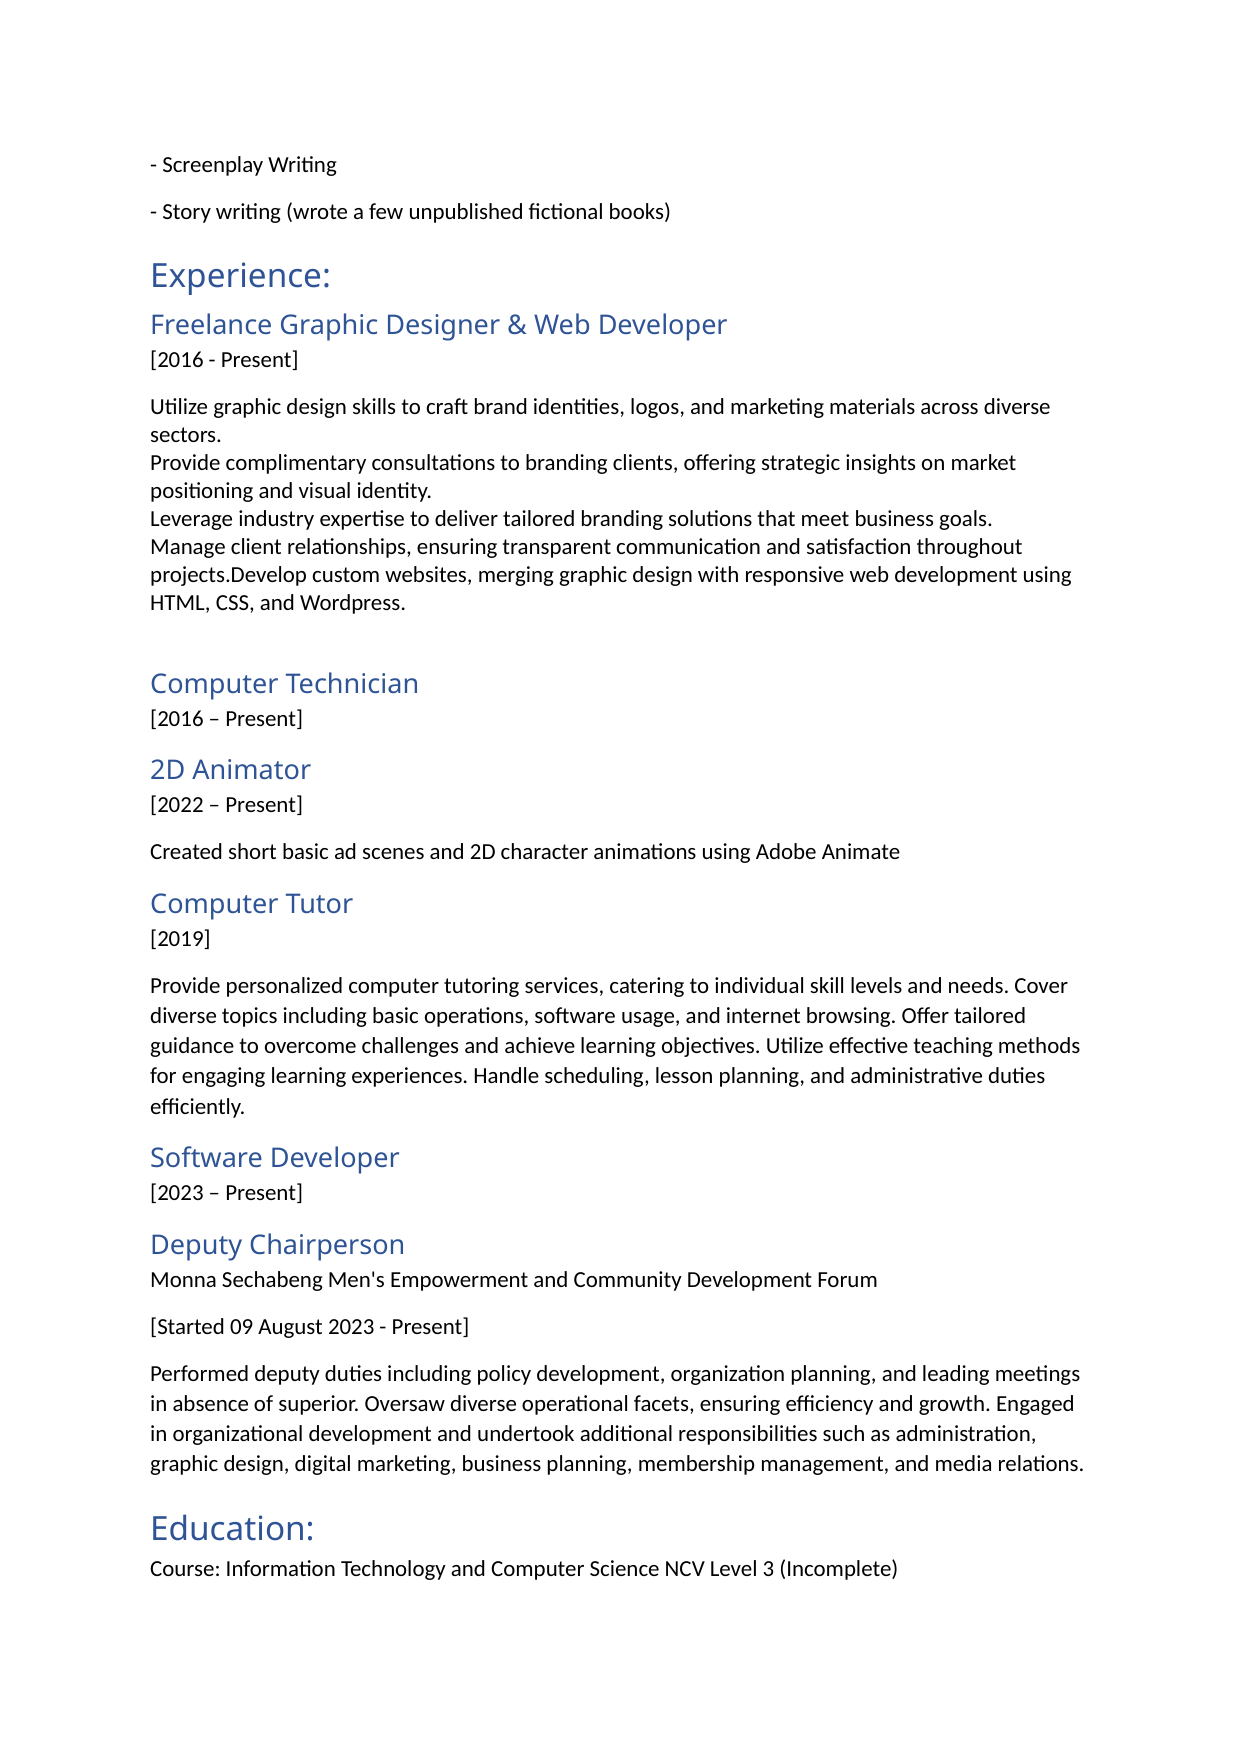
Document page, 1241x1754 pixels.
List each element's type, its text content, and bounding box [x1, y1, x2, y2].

subtitle Experience: [150, 252, 1090, 297]
text Provide personalized computer tutoring services, catering to individual skill levels and needs. Cover diverse topics including basic operations, software usage, and internet browsing. Offer tailored guidance to overcome challenges and achieve learning objectives. Utilize effective teaching methods for engaging learning experiences. Handle scheduling, lesson planning, and administrative duties efficiently. [150, 971, 1090, 1120]
text Utilize graphic design skills to craft brand identities, logos, and marketing materials across diverse sectors. [150, 392, 1090, 448]
subtitle Software Developer [150, 1139, 1090, 1176]
subtitle Education: [150, 1505, 1090, 1550]
text [Started 09 August 2023 - Present] [150, 1312, 1090, 1340]
text Monna Sechabeng Men's Empowerment and Community Development Forum [150, 1265, 1090, 1293]
text - Screenplay Writing [150, 150, 1090, 178]
text Performed deputy duties including policy development, organization planning, and leading meetings in absence of superior. Oversaw diverse operational facets, ensuring efficiency and growth. Engaged in organizational development and undertook additional responsibilities such as administration, graphic design, digital marketing, business planning, membership management, and media relations. [150, 1359, 1090, 1478]
text [2023 – Present] [150, 1178, 1090, 1207]
subtitle 2D Animator [150, 751, 1090, 788]
text Course: Information Technology and Computer Science NCV Level 3 (Incomplete) [150, 1554, 1090, 1582]
text [2019] [150, 924, 1090, 952]
subtitle Computer Tutor [150, 884, 1090, 921]
text Created short basic ad scenes and 2D character animations using Adobe Animate [150, 837, 1090, 866]
text [2016 – Present] [150, 704, 1090, 732]
subtitle Freelance Graphic Designer & Web Developer [150, 305, 1090, 342]
text Provide complimentary consultations to branding clients, offering strategic insights on market positioning and visual identity. [150, 448, 1090, 504]
text Manage client relationships, ensuring transparent communication and satisfaction throughout projects.Develop custom websites, merging graphic design with responsive web development using HTML, CSS, and Wordpress. [150, 532, 1090, 616]
text - Story writing (wrote a few unpublished fictional books) [150, 197, 1090, 225]
subtitle Computer Technician [150, 664, 1090, 701]
text Leverage industry expertise to deliver tailored branding solutions that meet business goals. [150, 504, 1090, 532]
text [2022 – Present] [150, 791, 1090, 819]
subtitle Deputy Chairperson [150, 1225, 1090, 1262]
text [2016 - Present] [150, 345, 1090, 373]
